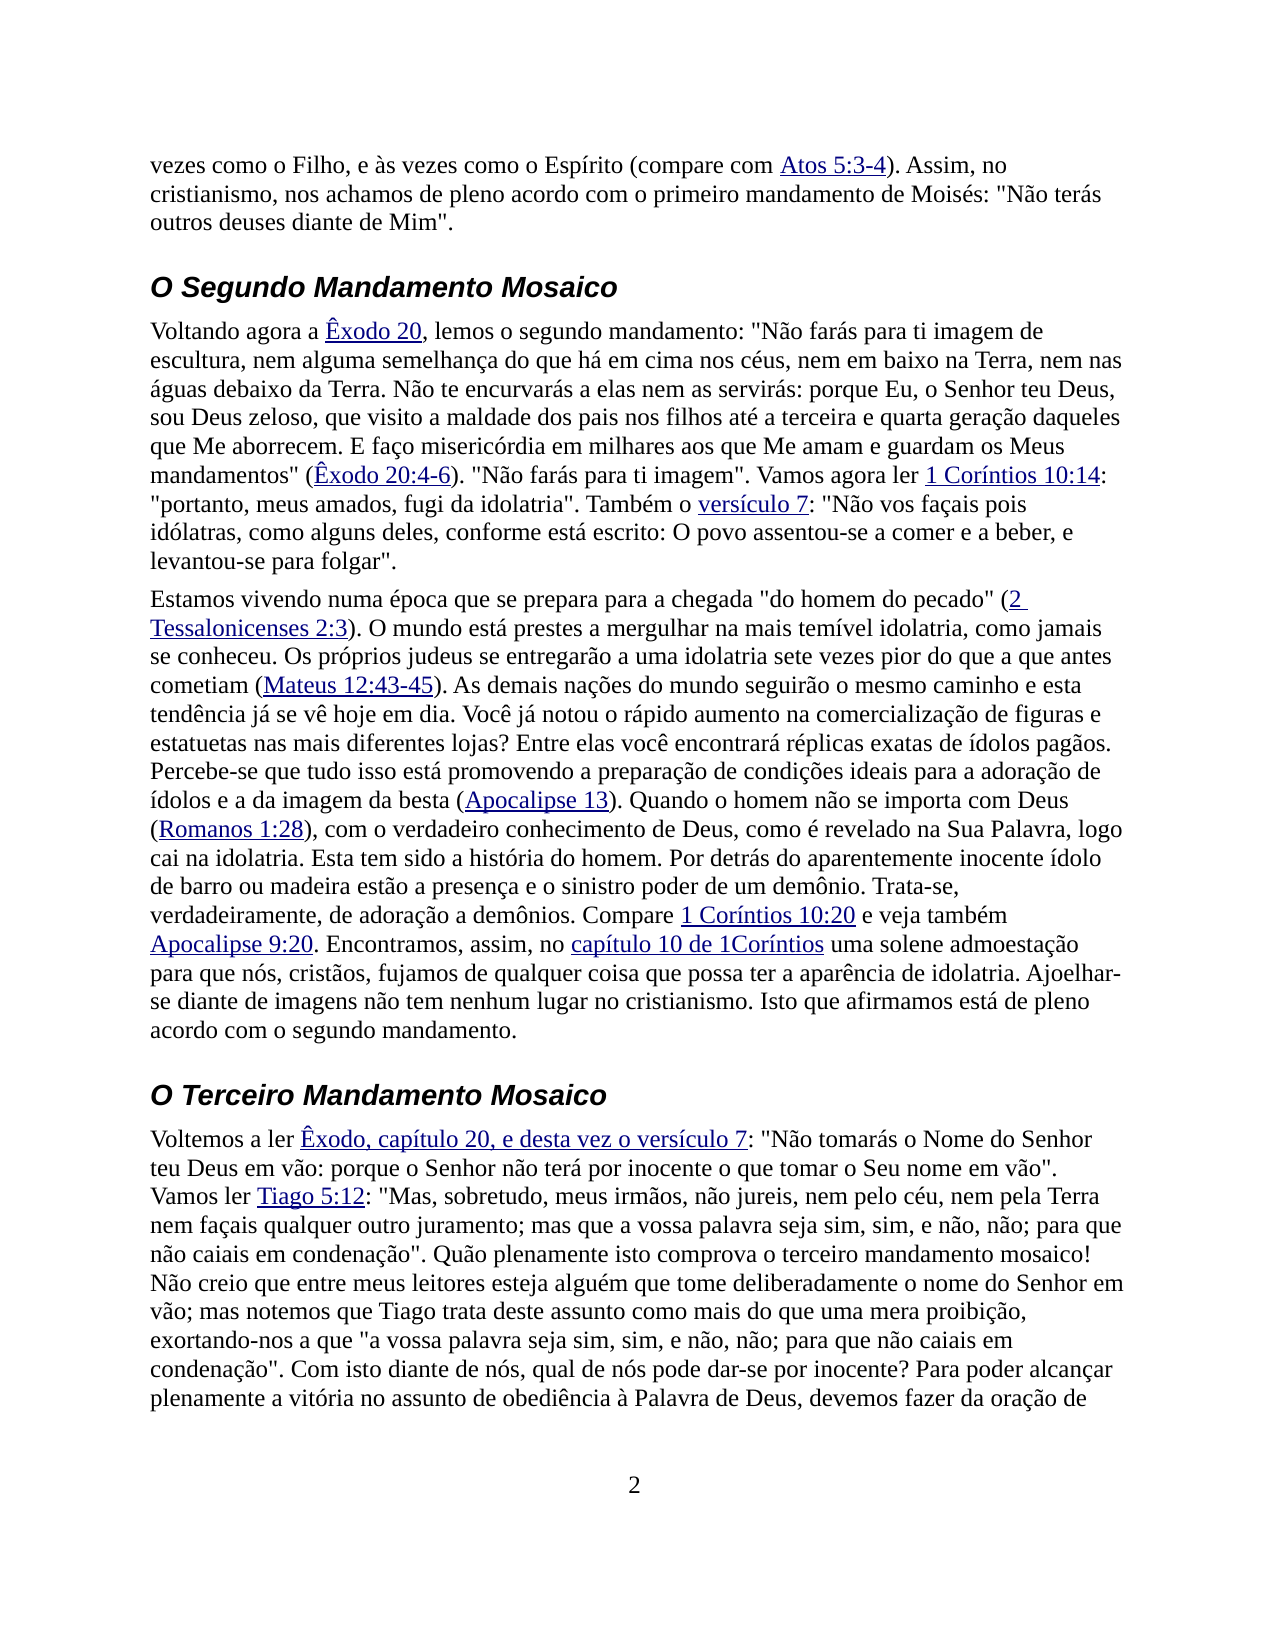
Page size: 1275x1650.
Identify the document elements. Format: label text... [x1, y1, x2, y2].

subtitle O Terceiro Mandamento Mosaico [150, 1078, 1125, 1111]
text Voltemos a ler Êxodo, capítulo 20, e desta vez o versículo 7: "Não tomarás o Nome do Senhor teu Deus em vão: porque o Senhor não terá por inocente o que tomar o Seu nome em vão". Vamos ler Tiago 5:12: "Mas, sobretudo, meus irmãos, não jureis, nem pelo céu, nem pela Terra nem façais qualquer outro juramento; mas que a vossa palavra seja sim, sim, e não, não; para que não caiais em condenação". Quão plenamente isto comprova o terceiro mandamento mosaico! Não creio que entre meus leitores esteja alguém que tome deliberadamente o nome do Senhor em vão; mas notemos que Tiago trata deste assunto como mais do que uma mera proibição, exortando-nos a que "a vossa palavra seja sim, sim, e não, não; para que não caiais em condenação". Com isto diante de nós, qual de nós pode dar-se por inocente? Para poder alcançar plenamente a vitória no assunto de obediência à Palavra de Deus, devemos fazer da oração de [150, 1124, 1125, 1411]
text Estamos vivendo numa época que se prepara para a chegada "do homem do pecado" (2 Tessalonicenses 2:3). O mundo está prestes a mergulhar na mais temível idolatria, como jamais se conheceu. Os próprios judeus se entregarão a uma idolatria sete vezes pior do que a que antes cometiam (Mateus 12:43-45). As demais nações do mundo seguirão o mesmo caminho e esta tendência já se vê hoje em dia. Você já notou o rápido aumento na comercialização de figuras e estatuetas nas mais diferentes lojas? Entre elas você encontrará réplicas exatas de ídolos pagãos. Percebe-se que tudo isso está promovendo a preparação de condições ideais para a adoração de ídolos e a da imagem da besta (Apocalipse 13). Quando o homem não se importa com Deus (Romanos 1:28), com o verdadeiro conhecimento de Deus, como é revelado na Sua Palavra, logo cai na idolatria. Esta tem sido a história do homem. Por detrás do aparentemente inocente ídolo de barro ou madeira estão a presença e o sinistro poder de um demônio. Trata-se, verdadeiramente, de adoração a demônios. Compare 1 Coríntios 10:20 e veja também Apocalipse 9:20. Encontramos, assim, no capítulo 10 de 1Coríntios uma solene admoestação para que nós, cristãos, fujamos de qualquer coisa que possa ter a aparência de idolatria. Ajoelhar-se diante de imagens não tem nenhum lugar no cristianismo. Isto que afirmamos está de pleno acordo com o segundo mandamento. [150, 584, 1125, 1044]
text vezes como o Filho, e às vezes como o Espírito (compare com Atos 5:3-4). Assim, no cristianismo, nos achamos de pleno acordo com o primeiro mandamento de Moisés: "Não terás outros deuses diante de Mim". [150, 150, 1125, 236]
subtitle O Segundo Mandamento Mosaico [150, 270, 1125, 304]
text Voltando agora a Êxodo 20, lemos o segundo mandamento: "Não farás para ti imagem de escultura, nem alguma semelhança do que há em cima nos céus, nem em baixo na Terra, nem nas águas debaixo da Terra. Não te encurvarás a elas nem as servirás: porque Eu, o Senhor teu Deus, sou Deus zeloso, que visito a maldade dos pais nos filhos até a terceira e quarta geração daqueles que Me aborrecem. E faço misericórdia em milhares aos que Me amam e guardam os Meus mandamentos" (Êxodo 20:4-6). "Não farás para ti imagem". Vamos agora ler 1 Coríntios 10:14: "portanto, meus amados, fugi da idolatria". Também o versículo 7: "Não vos façais pois idólatras, como alguns deles, conforme está escrito: O povo assentou-se a comer e a beber, e levantou-se para folgar". [150, 316, 1125, 575]
